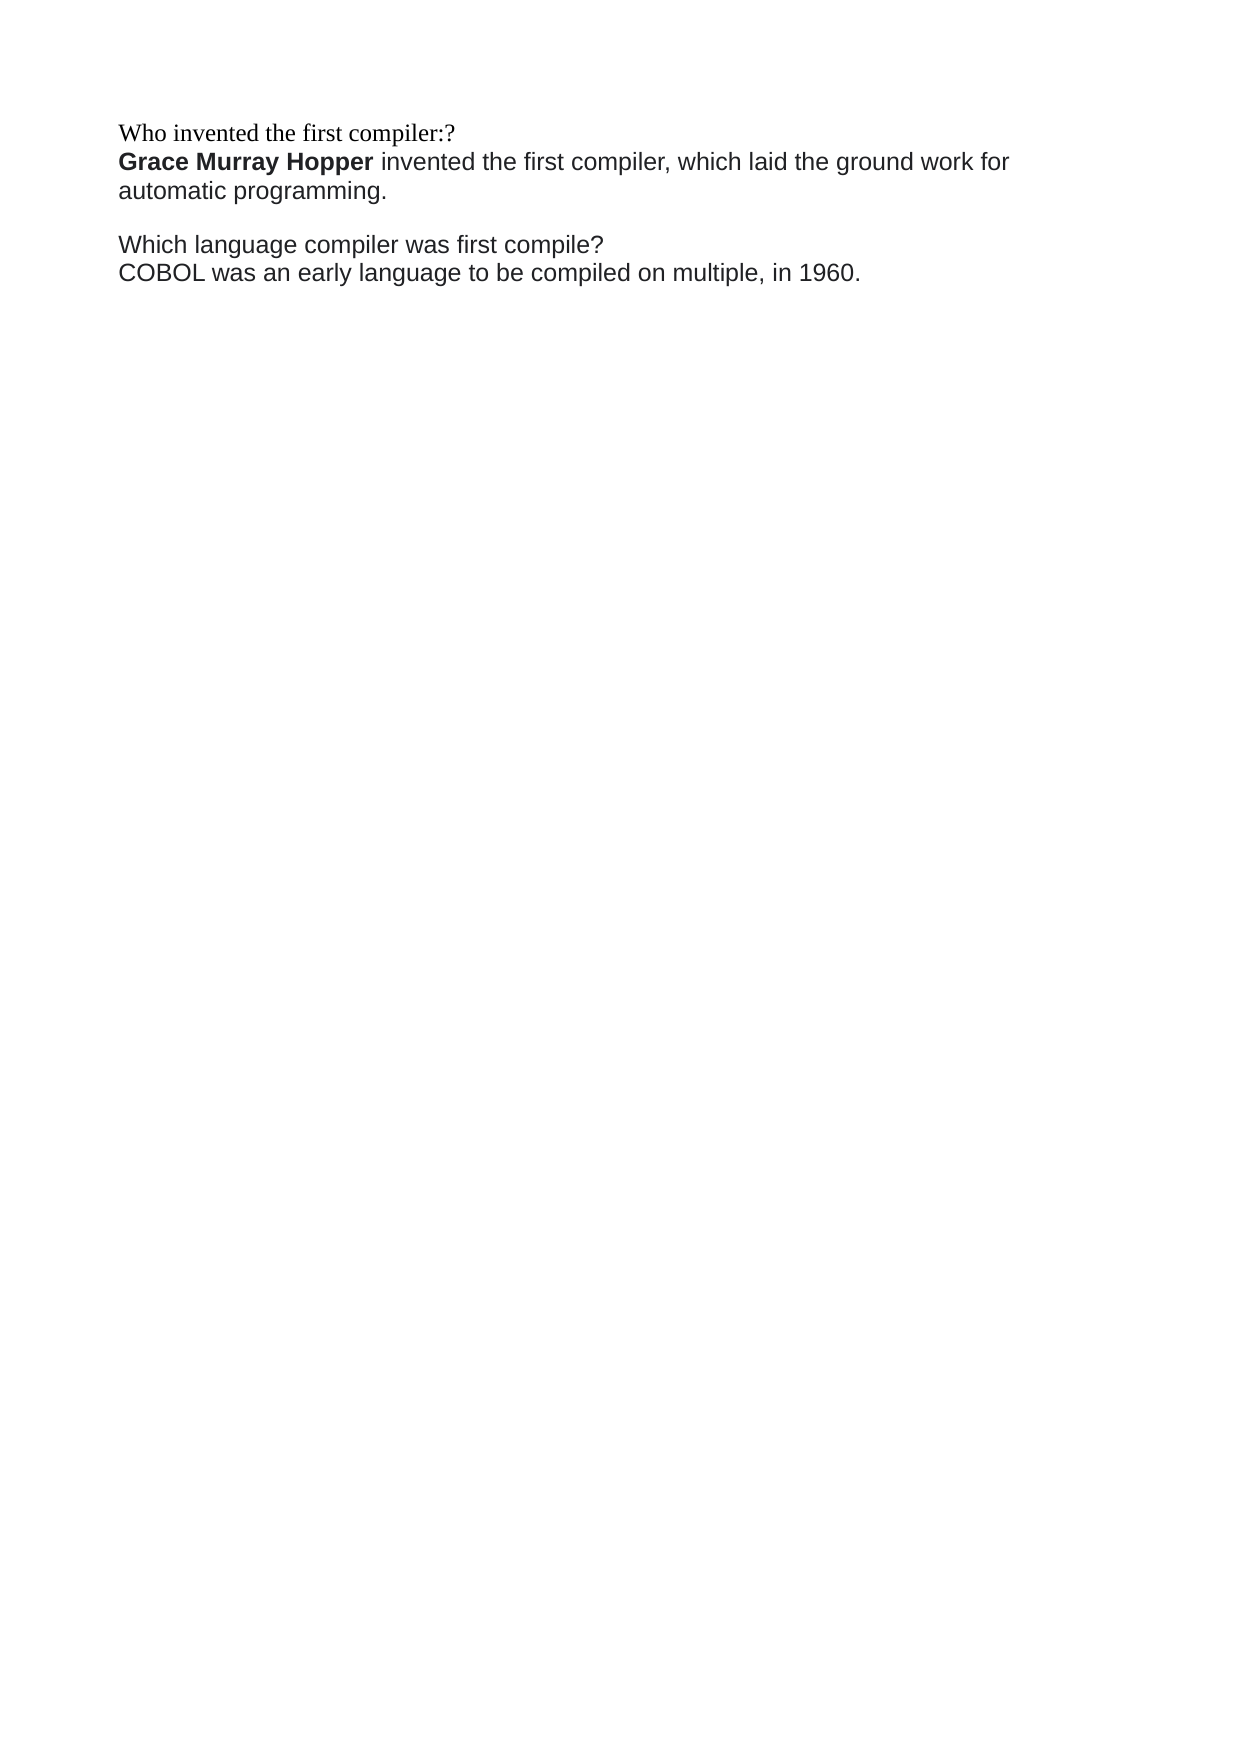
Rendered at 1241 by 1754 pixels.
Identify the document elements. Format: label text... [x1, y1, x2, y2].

text COBOL was an early language to be compiled on multiple, in 1960. [118, 258, 1122, 287]
text Which language compiler was first compile? [118, 229, 1122, 258]
text Who invented the first compiler:? [118, 118, 1122, 147]
text Grace Murray Hopper invented the first compiler, which laid the ground work for automatic programming. [118, 147, 1122, 204]
